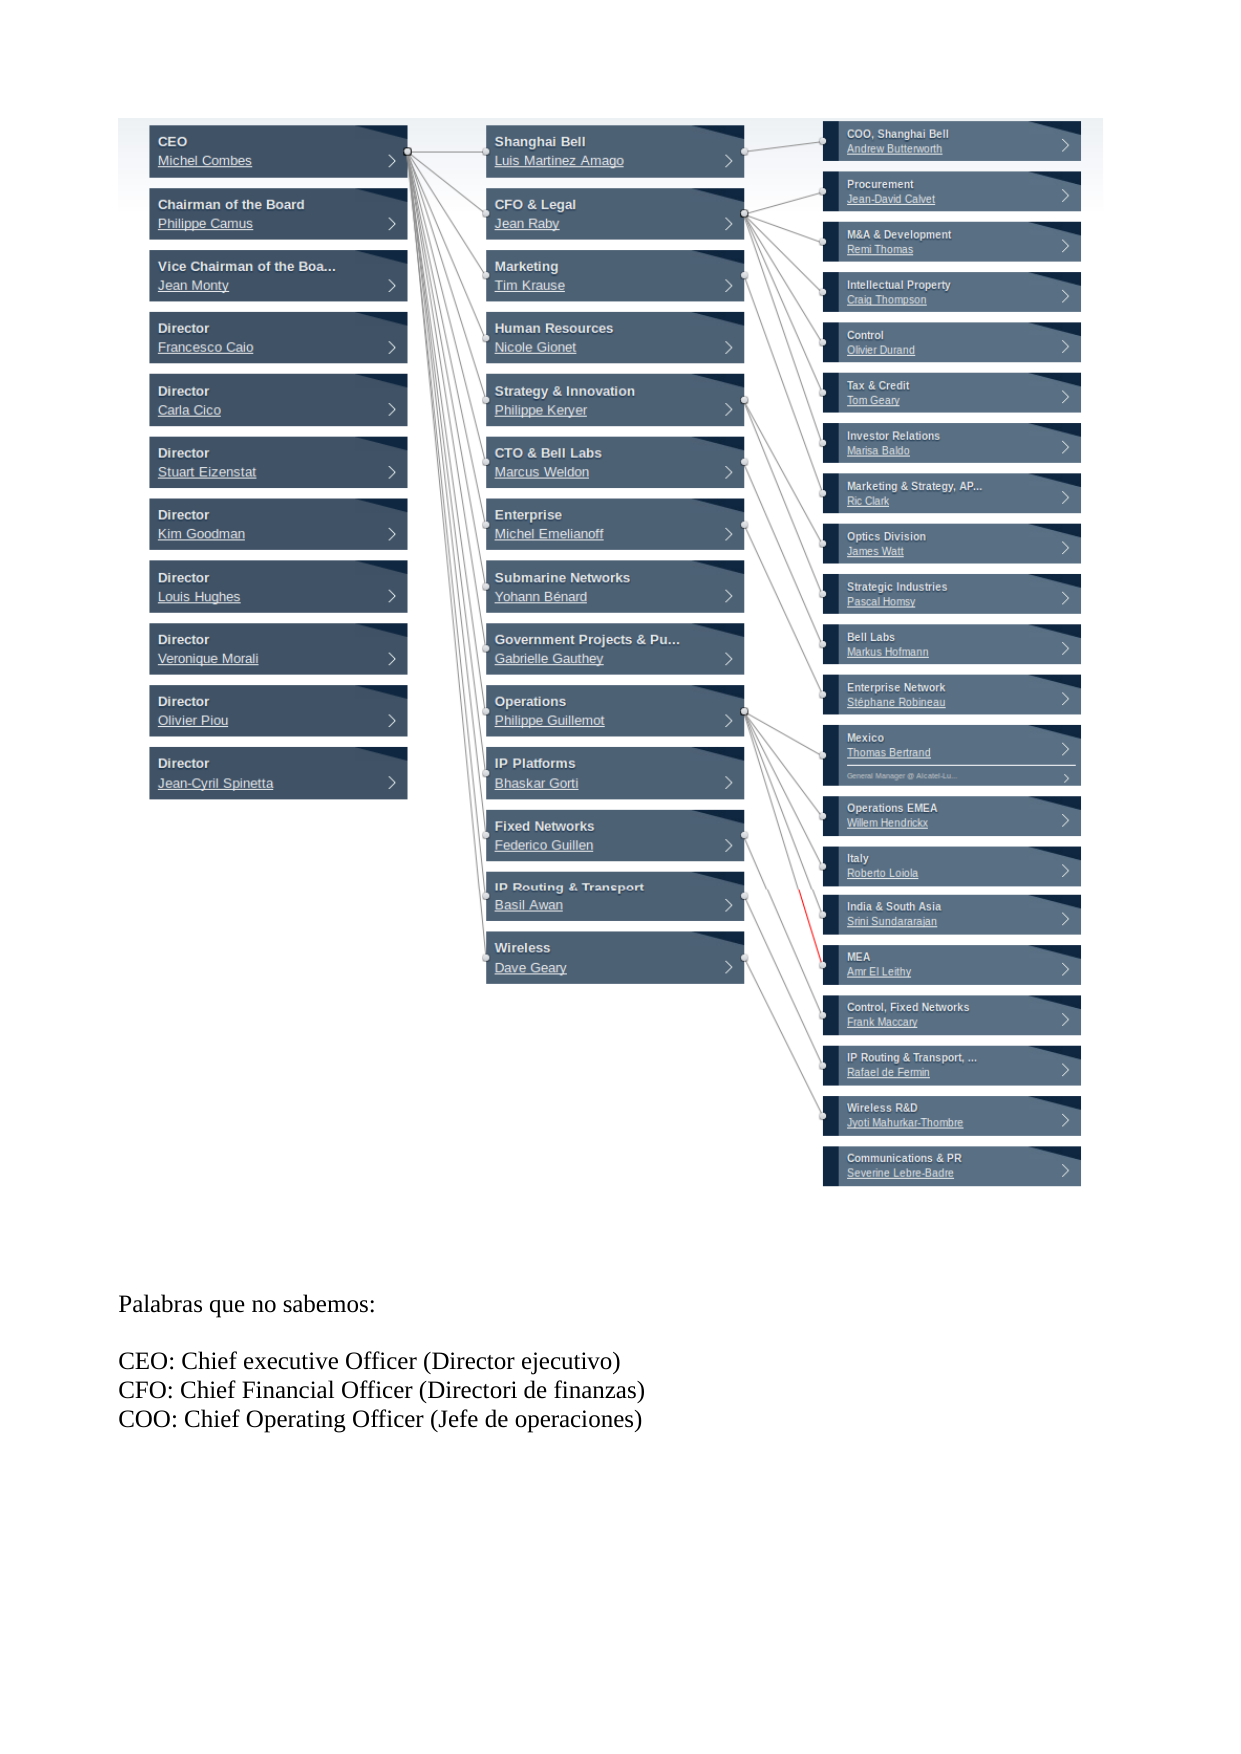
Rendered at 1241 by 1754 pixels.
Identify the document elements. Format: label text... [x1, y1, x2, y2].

text COO: Chief Operating Officer (Jefe de operaciones) [118, 1404, 1122, 1433]
picture [118, 118, 1123, 1203]
text CFO: Chief Financial Officer (Directori de finanzas) [118, 1375, 1122, 1404]
text Palabras que no sabemos: [118, 1289, 1122, 1346]
text CEO: Chief executive Officer (Director ejecutivo) [118, 1346, 1122, 1375]
